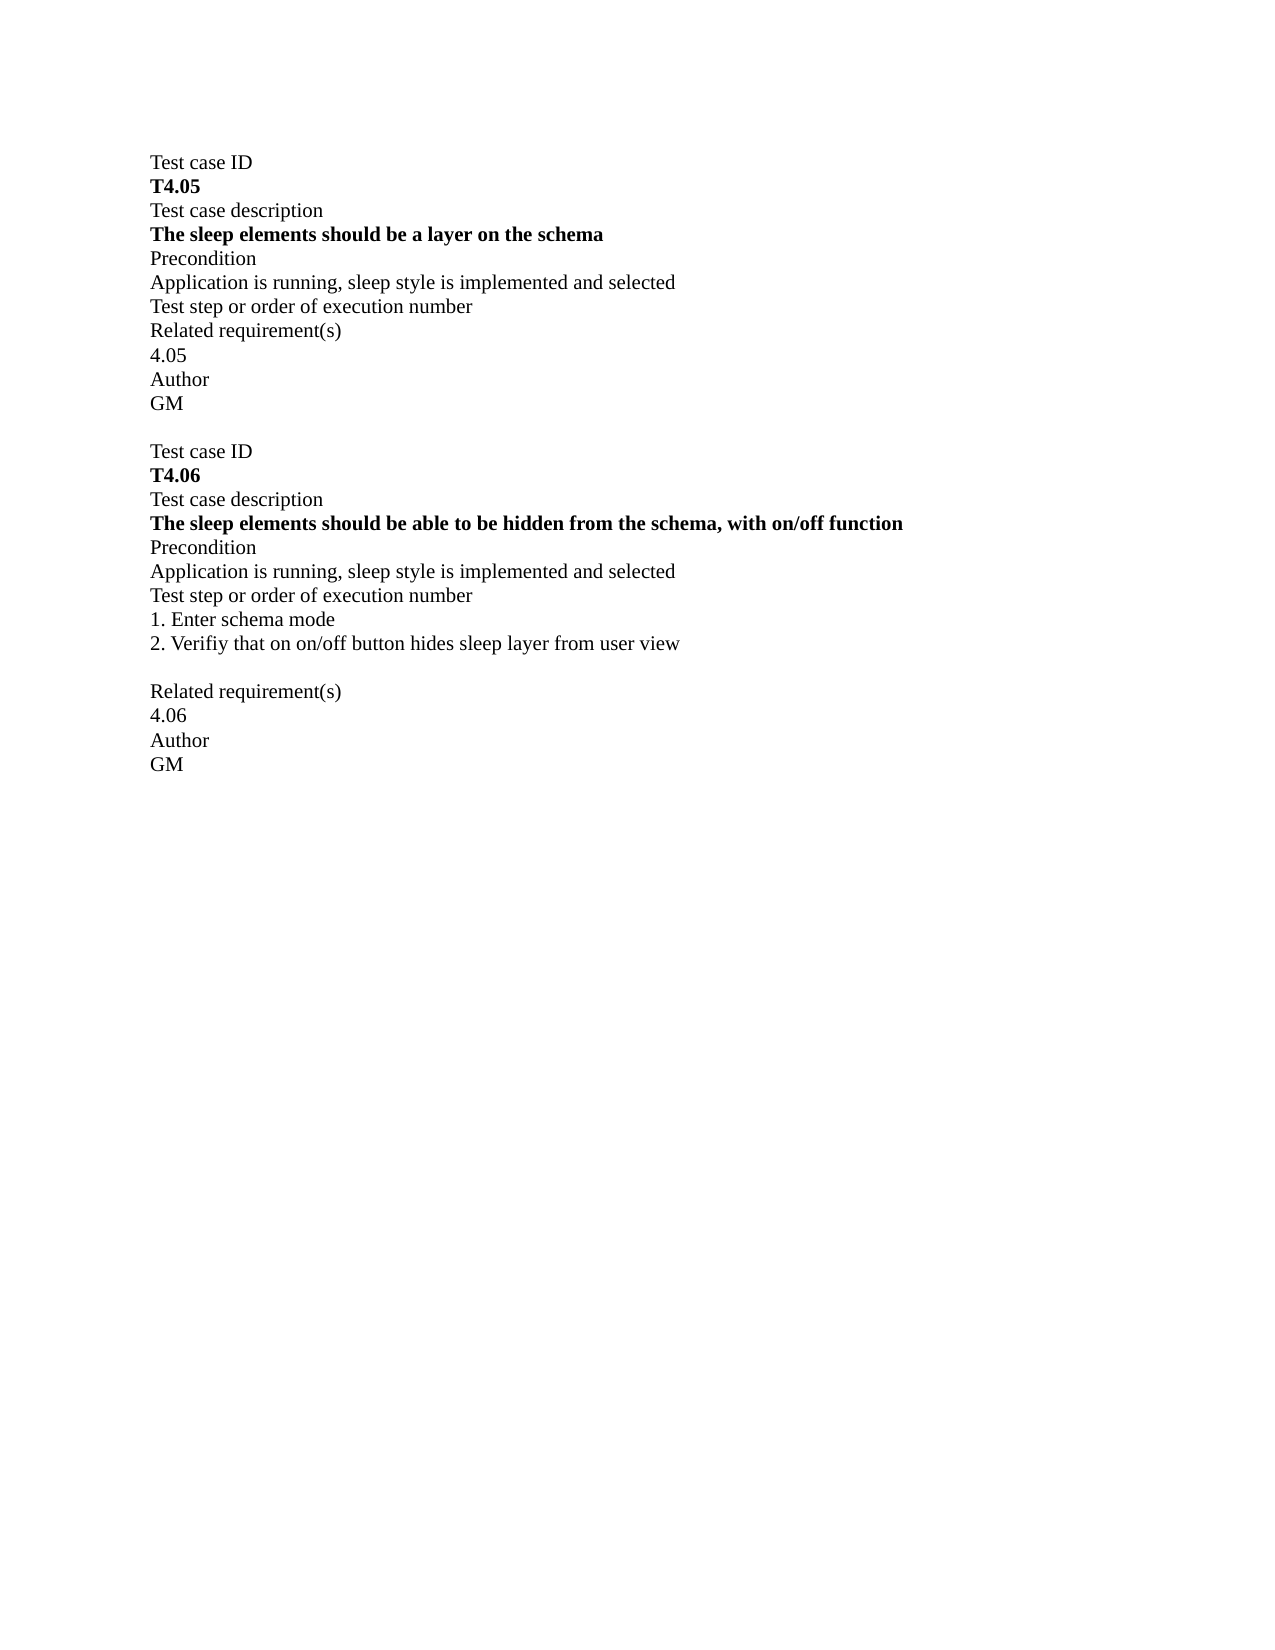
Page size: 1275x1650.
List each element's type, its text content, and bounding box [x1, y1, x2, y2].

text GM [150, 391, 1125, 439]
text 4.06 [150, 703, 1125, 727]
text Test case ID [150, 439, 1125, 463]
text The sleep elements should be a layer on the schema [150, 222, 1125, 246]
text Related requirement(s) [150, 679, 1125, 703]
text Application is running, sleep style is implemented and selected [150, 559, 1125, 583]
text 4.05 [150, 342, 1125, 367]
text Author [150, 367, 1125, 391]
text T4.05 [150, 174, 1125, 198]
text The sleep elements should be able to be hidden from the schema, with on/off function [150, 511, 1125, 535]
text Precondition [150, 246, 1125, 270]
text 1. Enter schema mode 2. Verifiy that on on/off button hides sleep layer from user view [150, 607, 1125, 679]
text T4.06 [150, 463, 1125, 487]
text Test case ID [150, 150, 1125, 174]
text Test step or order of execution number [150, 294, 1125, 318]
text Precondition [150, 535, 1125, 559]
text Test step or order of execution number [150, 583, 1125, 607]
text Related requirement(s) [150, 318, 1125, 342]
text Test case description [150, 198, 1125, 222]
text Test case description [150, 487, 1125, 511]
text Application is running, sleep style is implemented and selected [150, 270, 1125, 294]
text Author [150, 727, 1125, 752]
text GM [150, 752, 1125, 888]
